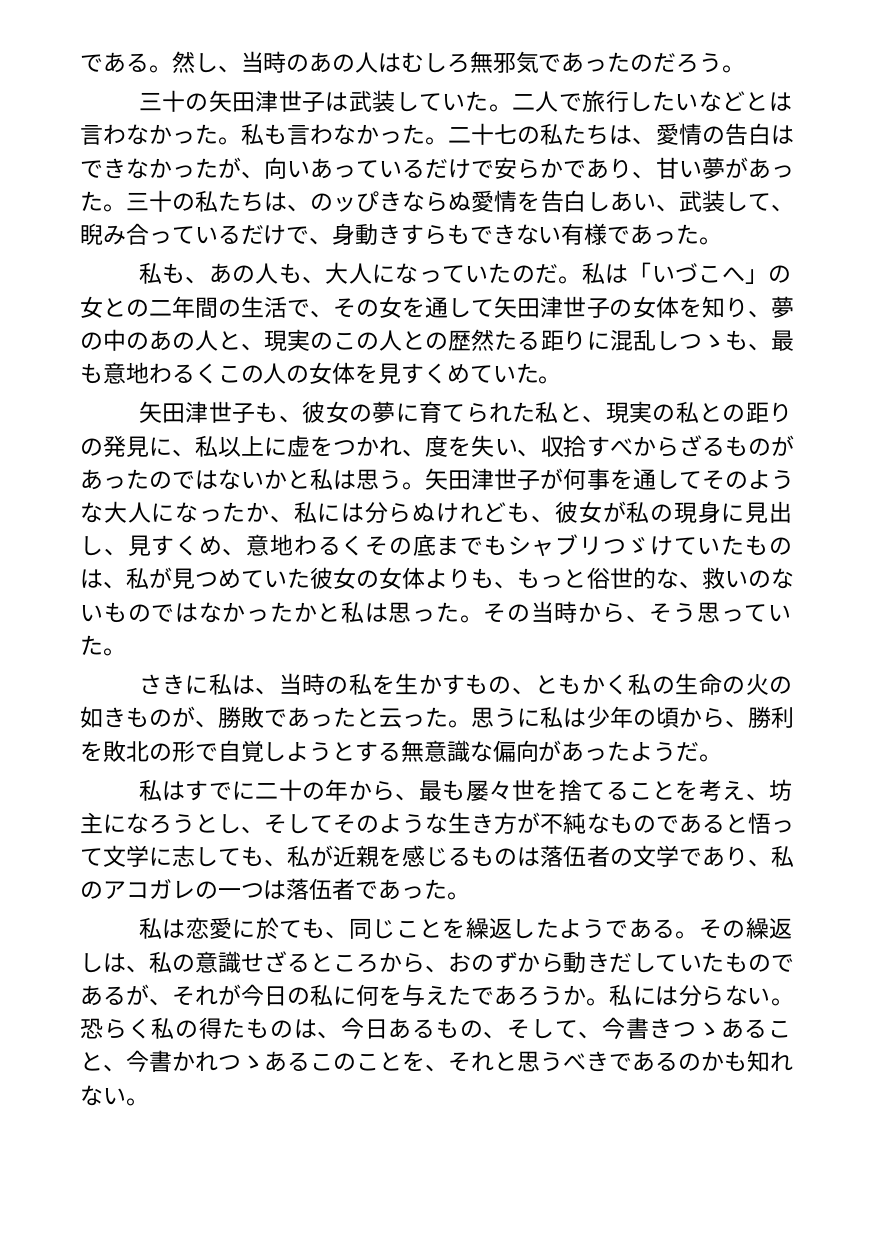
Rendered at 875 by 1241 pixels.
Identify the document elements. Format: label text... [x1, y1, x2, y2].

text 三十の矢田津世子は武装していた。二人で旅行したいなどとは言わなかった。私も言わなかった。二十七の私たちは、愛情の告白はできなかったが、向いあっているだけで安らかであり、甘い夢があった。三十の私たちは、のッぴきならぬ愛情を告白しあい、武装して、睨み合っているだけで、身動きすらもできない有様であった。 [80, 84, 794, 250]
text 矢田津世子も、彼女の夢に育てられた私と、現実の私との距りの発見に、私以上に虚をつかれ、度を失い、収拾すべからざるものがあったのではないかと私は思う。矢田津世子が何事を通してそのような大人になったか、私には分らぬけれども、彼女が私の現身に見出し、見すくめ、意地わるくその底までもシャブリつゞけていたものは、私が見つめていた彼女の女体よりも、もっと俗世的な、救いのないものではなかったかと私は思った。その当時から、そう思っていた。 [80, 395, 794, 661]
text 私も、あの人も、大人になっていたのだ。私は「いづこへ」の女との二年間の生活で、その女を通して矢田津世子の女体を知り、夢の中のあの人と、現実のこの人との歴然たる距りに混乱しつゝも、最も意地わるくこの人の女体を見すくめていた。 [80, 256, 794, 389]
text さきに私は、当時の私を生かすもの、ともかく私の生命の火の如きものが、勝敗であったと云った。思うに私は少年の頃から、勝利を敗北の形で自覚しようとする無意識な偏向があったようだ。 [80, 667, 794, 767]
text である。然し、当時のあの人はむしろ無邪気であったのだろう。 [80, 45, 794, 78]
text 私はすでに二十の年から、最も屡々世を捨てることを考え、坊主になろうとし、そしてそのような生き方が不純なものであると悟って文学に志しても、私が近親を感じるものは落伍者の文学であり、私のアコガレの一つは落伍者であった。 [80, 772, 794, 905]
text 私は恋愛に於ても、同じことを繰返したようである。その繰返しは、私の意識せざるところから、おのずから動きだしていたものであるが、それが今日の私に何を与えたであろうか。私には分らない。恐らく私の得たものは、今日あるもの、そして、今書きつゝあること、今書かれつゝあるこのことを、それと思うべきであるのかも知れない。 [80, 911, 794, 1111]
